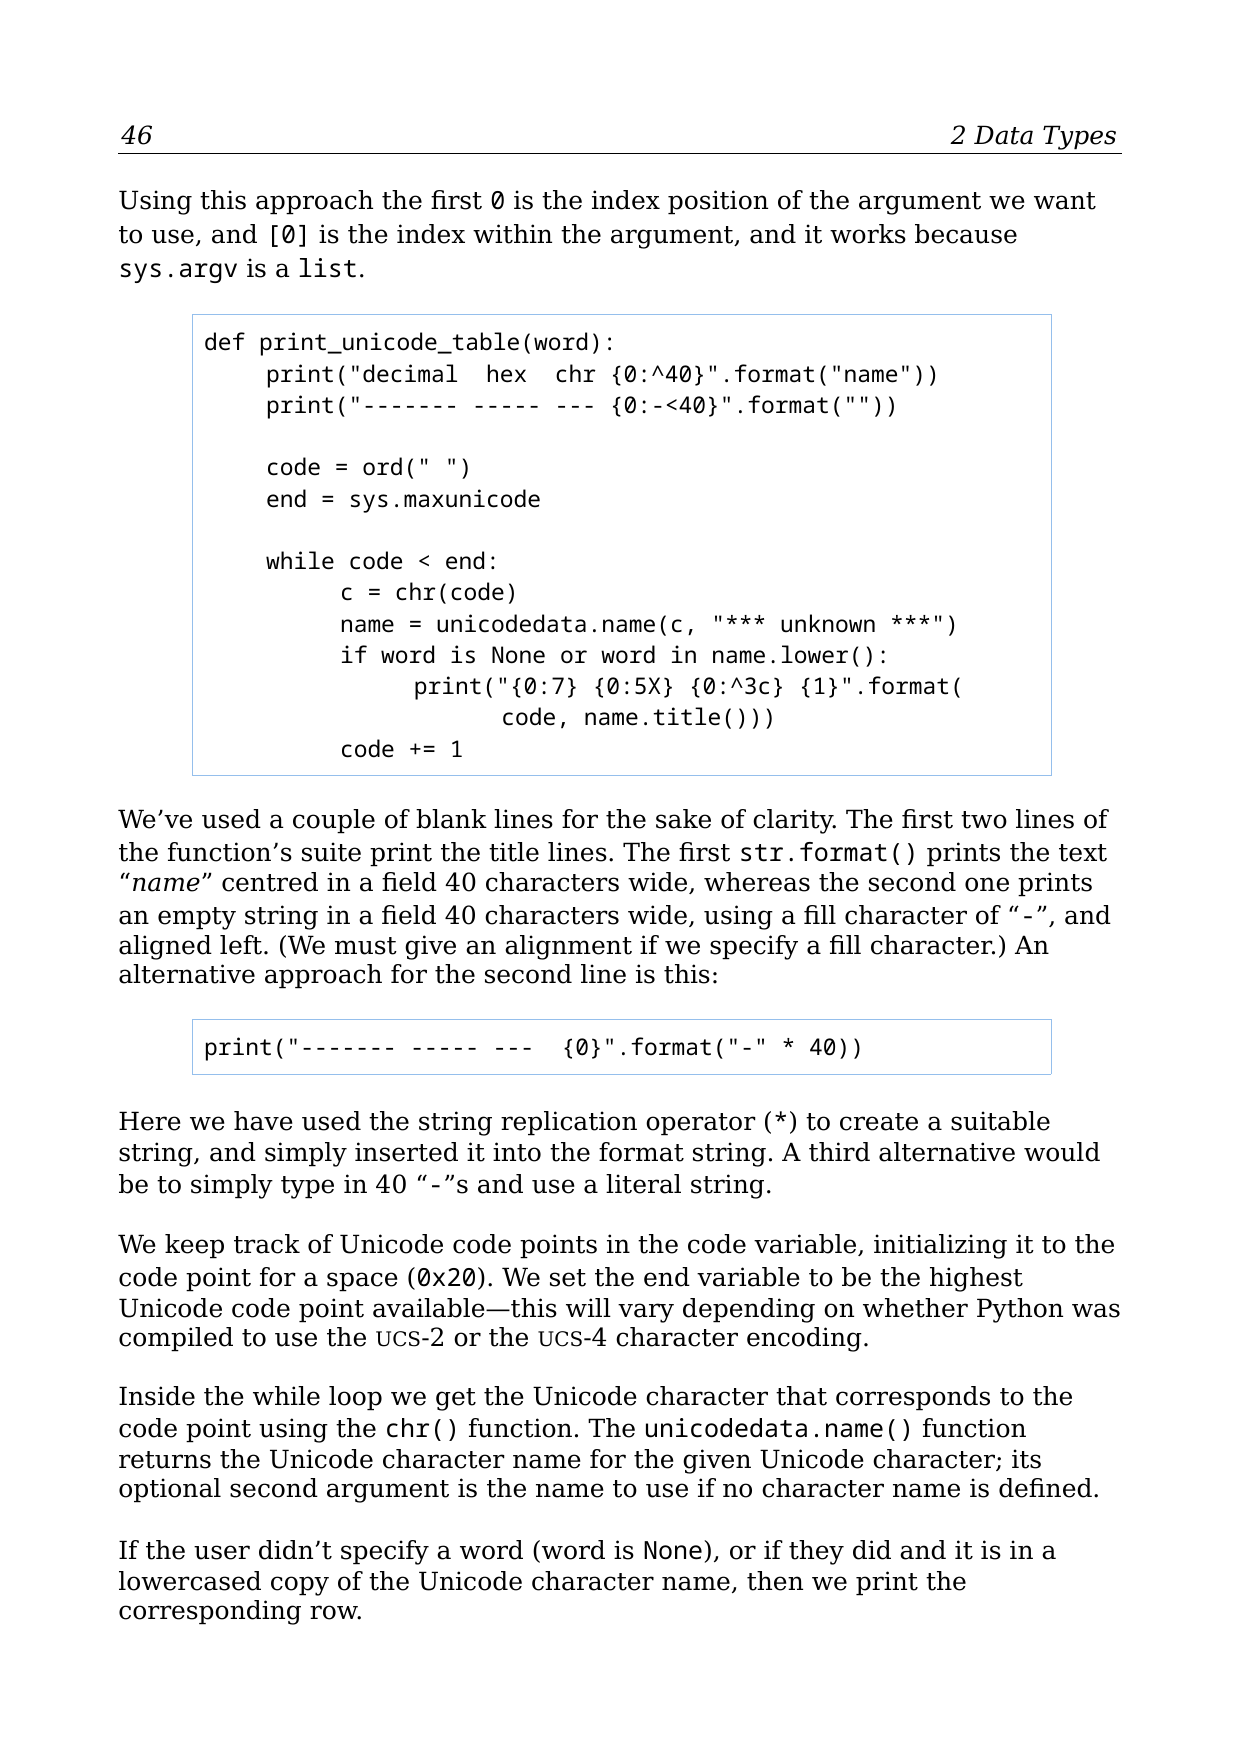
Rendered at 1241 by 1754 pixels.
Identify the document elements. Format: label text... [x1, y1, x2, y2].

text print("------- ----- --- {0:-<40}".format("")) [193, 377, 1051, 408]
text code = ord(" ") [193, 439, 1051, 471]
text Here we have used the string replication operator (*) to create a suitable string, and simply inserted it into the format string. A third alternative would be to simply type in 40 “-”s and use a literal string. [118, 1104, 1122, 1201]
text Using this approach the first 0 is the index position of the argument we want to use, and [0] is the index within the argument, and it works because sys.argv is a list. [118, 183, 1122, 285]
text Inside the while loop we get the Unicode character that corresponds to the code point using the chr() function. The unicodedata.name() function returns the Unicode character name for the given Unicode character; its optional second argument is the name to use if no character name is defined. [118, 1382, 1122, 1503]
text c = chr(code) [193, 564, 1051, 596]
text while code < end: [193, 533, 1051, 564]
text print("------- ----- --- {0}".format("-" * 40)) [193, 1020, 1051, 1074]
text We keep track of Unicode code points in the code variable, initializing it to the code point for a space (0x20). We set the end variable to be the highest Unicode code point available—this will vary depending on whether Python was compiled to use the ucs-2 or the ucs-4 character encoding. [118, 1231, 1122, 1352]
text We’ve used a couple of blank lines for the sake of clarity. The first two lines of the function’s suite print the title lines. The first str.format() prints the text “name” centred in a field 40 characters wide, whereas the second one prints an empty string in a field 40 characters wide, using a fill character of “-”, and aligned left. (We must give an alignment if we specify a fill character.) An alternative approach for the second line is this: [118, 805, 1122, 990]
text print("{0:7} {0:5X} {0:^3c} {1}".format( code, name.title())) [193, 658, 1051, 721]
text end = sys.maxunicode [193, 471, 1051, 502]
text def print_unicode_table(word): [193, 315, 1051, 346]
text If the user didn’t specify a word (word is None), or if they did and it is in a lowercased copy of the Unicode character name, then we print the corresponding row. [118, 1533, 1122, 1625]
text print("decimal hex chr {0:^40}".format("name")) [193, 346, 1051, 377]
text code += 1 [193, 721, 1051, 775]
text if word is None or word in name.lower(): [193, 627, 1051, 658]
text name = unicodedata.name(c, "*** unknown ***") [193, 596, 1051, 627]
